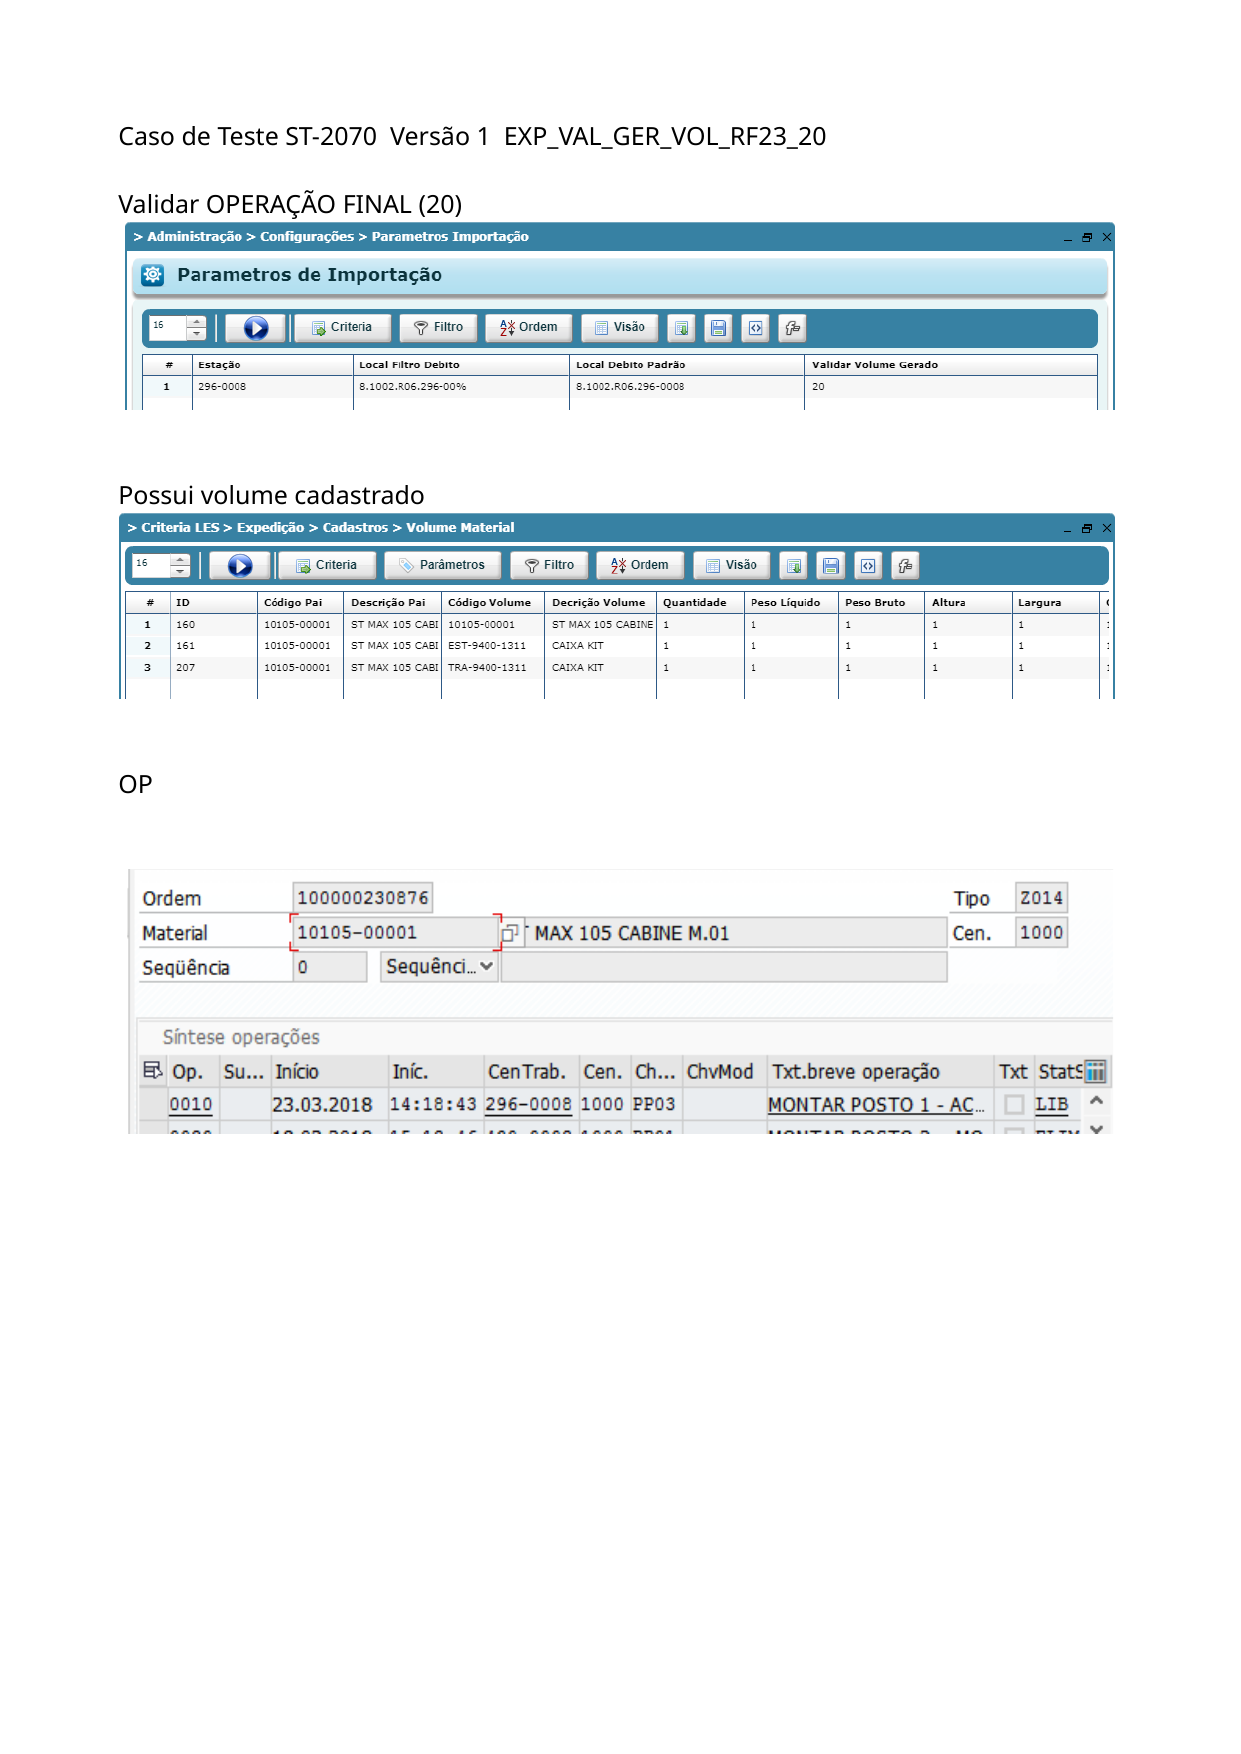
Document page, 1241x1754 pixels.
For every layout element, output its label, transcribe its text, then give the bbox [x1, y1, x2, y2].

picture [127, 869, 1114, 1134]
text OP [118, 767, 1122, 801]
picture [118, 220, 1123, 410]
picture [118, 511, 1123, 699]
text Validar OPERAÇÃO FINAL (20) [118, 186, 1122, 220]
text Possui volume cadastrado [118, 477, 1122, 511]
text Caso de Teste ST-2070 Versão 1 EXP_VAL_GER_VOL_RF23_20 [118, 118, 1122, 152]
